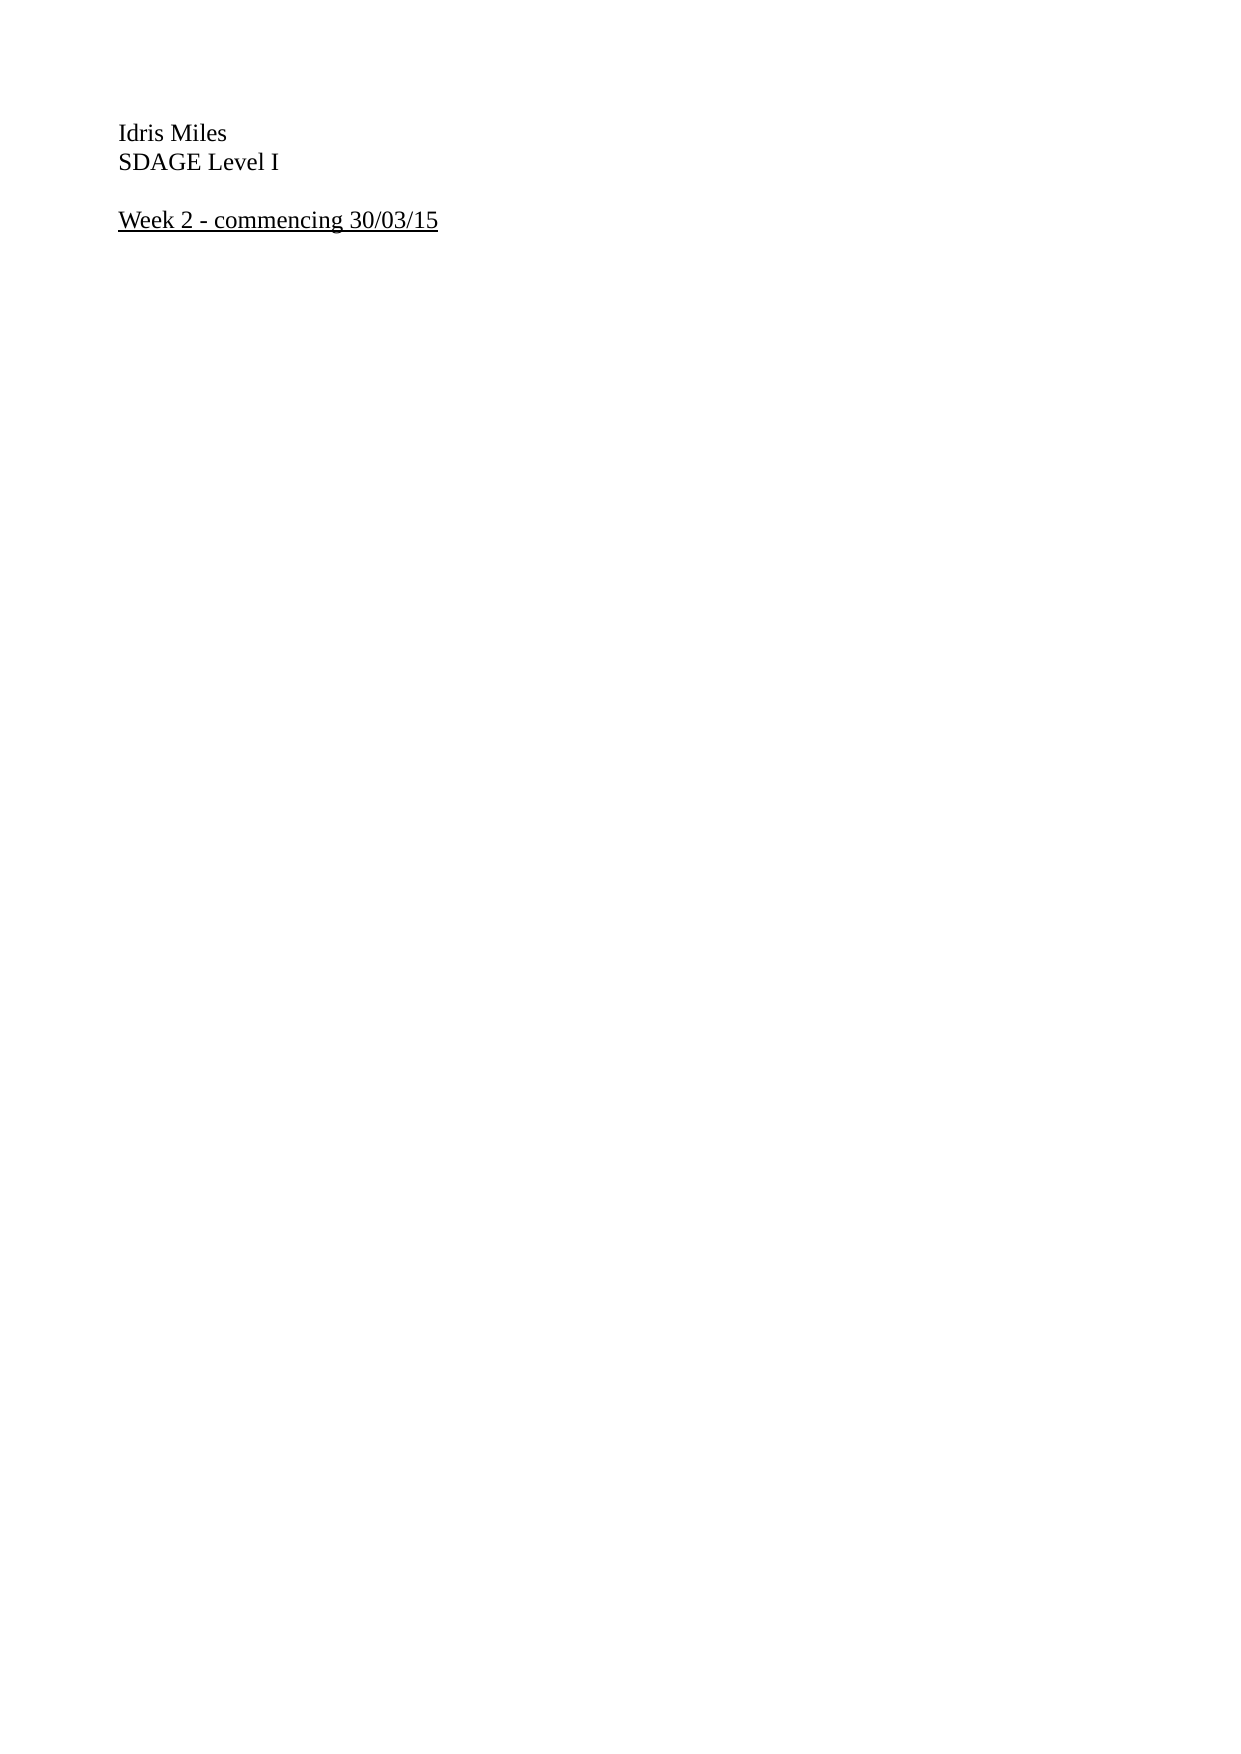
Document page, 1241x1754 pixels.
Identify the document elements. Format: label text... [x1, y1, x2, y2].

text Week 2 - commencing 30/03/15 [118, 205, 1122, 234]
